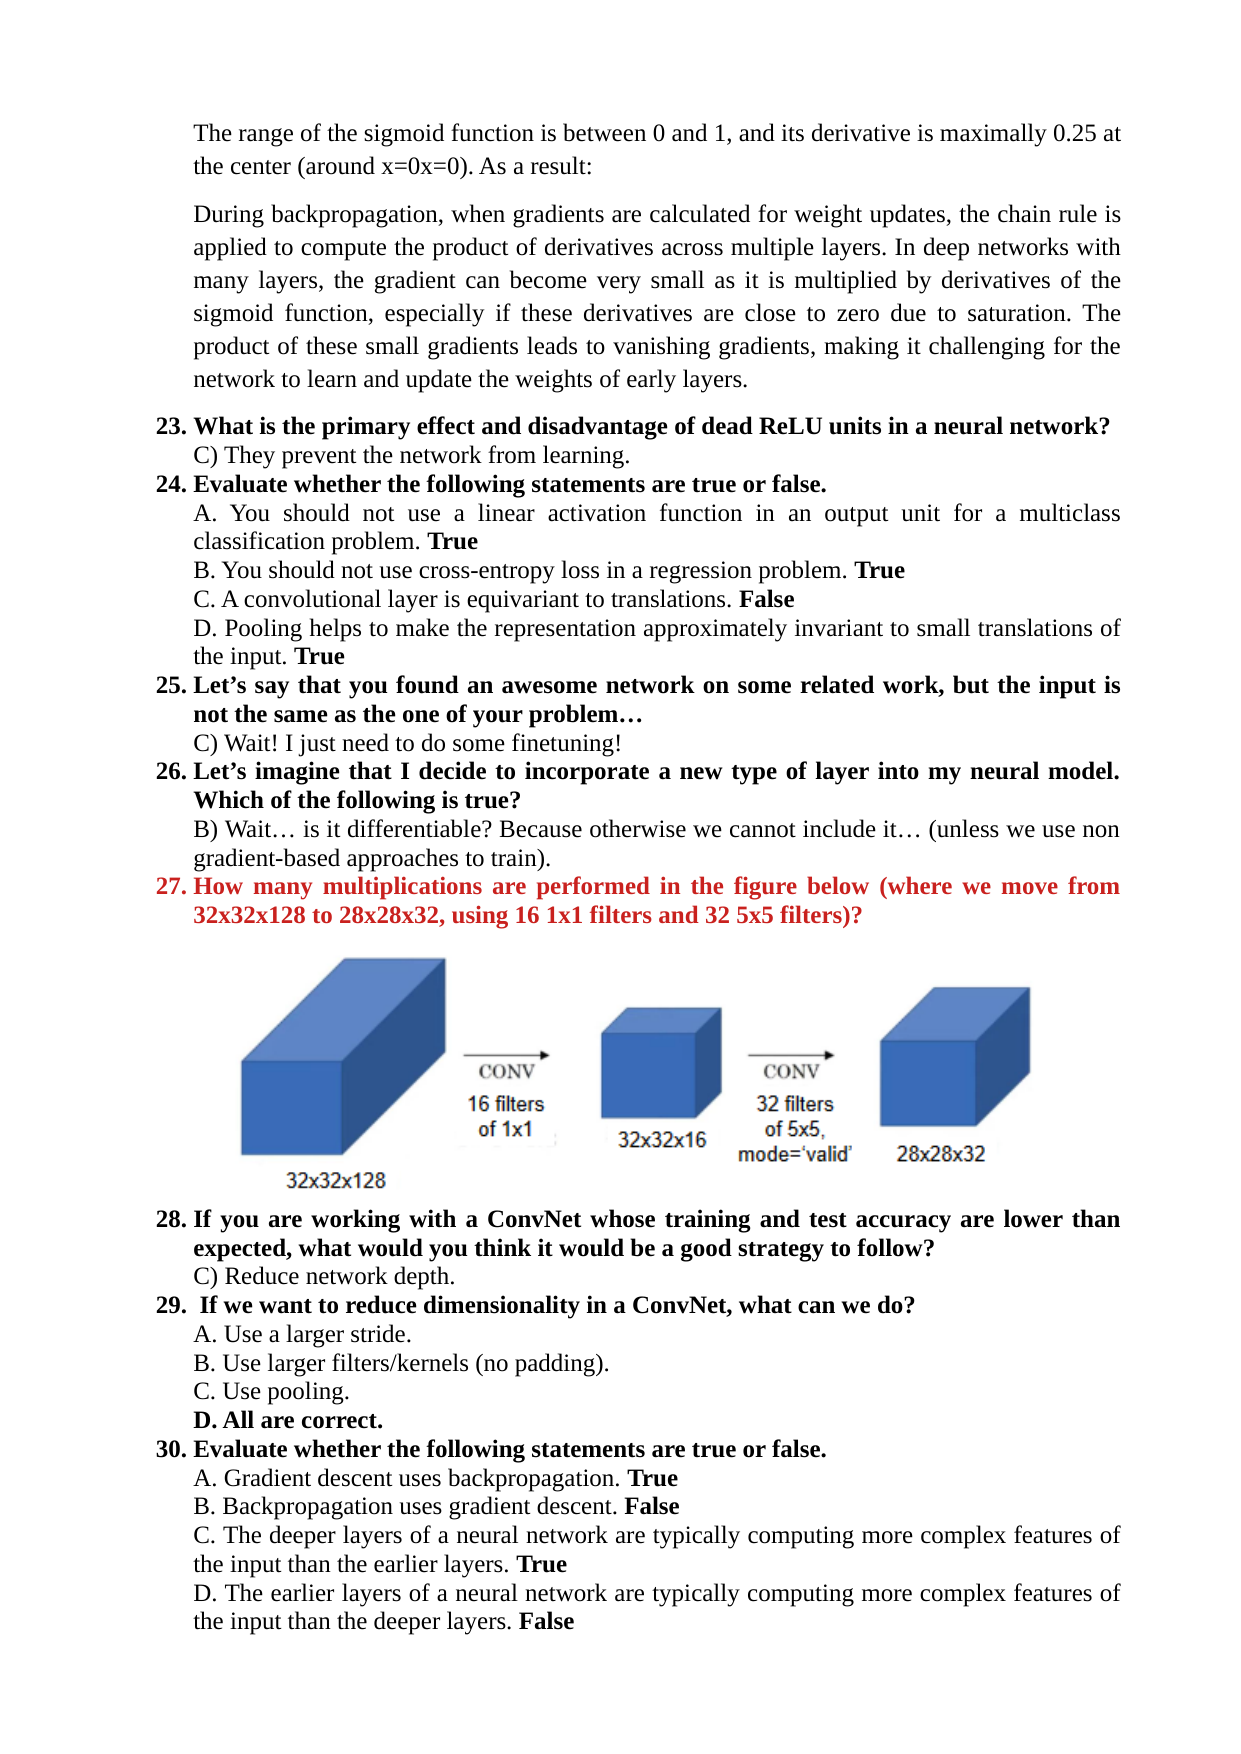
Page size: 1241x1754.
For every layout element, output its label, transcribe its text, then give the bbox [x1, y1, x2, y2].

list Evaluate whether the following statements are true or false. [156, 469, 1122, 498]
list The range of the sigmoid function is between 0 and 1, and its derivative is maximally 0.25 at the center (around x=0x=0). As a result: [156, 118, 1122, 180]
list Evaluate whether the following statements are true or false. [156, 1434, 1122, 1463]
list D. All are correct. [156, 1405, 1122, 1434]
list C. The deeper layers of a neural network are typically computing more complex features of the input than the earlier layers. True [156, 1520, 1122, 1578]
list C) Reduce network depth. [156, 1261, 1122, 1290]
list During backpropagation, when gradients are calculated for weight updates, the chain rule is applied to compute the product of derivatives across multiple layers. In deep networks with many layers, the gradient can become very small as it is multiplied by derivatives of the sigmoid function, especially if these derivatives are close to zero due to saturation. The product of these small gradients leads to vanishing gradients, making it challenging for the network to learn and update the weights of early layers. [156, 199, 1122, 393]
list How many multiplications are performed in the figure below (where we move from 32x32x128 to 28x28x32, using 16 1x1 filters and 32 5x5 filters)? [156, 871, 1122, 929]
list B. Backpropagation uses gradient descent. False [156, 1491, 1122, 1520]
list C. Use pooling. [156, 1376, 1122, 1405]
picture [220, 953, 1071, 1204]
list Let’s say that you found an awesome network on some related work, but the input is not the same as the one of your problem… [156, 670, 1122, 728]
list B. You should not use cross-entropy loss in a regression problem. True [156, 555, 1122, 584]
list A. You should not use a linear activation function in an output unit for a multiclass classification problem. True [156, 498, 1122, 555]
list If we want to reduce dimensionality in a ConvNet, what can we do? [156, 1290, 1122, 1319]
list B) Wait… is it differentiable? Because otherwise we cannot include it… (unless we use non gradient-based approaches to train). [156, 814, 1122, 871]
list What is the primary effect and disadvantage of dead ReLU units in a neural network? [156, 411, 1122, 440]
list Let’s imagine that I decide to incorporate a new type of layer into my neural model. Which of the following is true? [156, 756, 1122, 814]
list C) Wait! I just need to do some finetuning! [156, 728, 1122, 756]
list D. The earlier layers of a neural network are typically computing more complex features of the input than the deeper layers. False [156, 1578, 1122, 1635]
list A. Gradient descent uses backpropagation. True [156, 1463, 1122, 1491]
list If you are working with a ConvNet whose training and test accuracy are lower than expected, what would you think it would be a good strategy to follow? [156, 929, 1122, 1261]
list C) They prevent the network from learning. [156, 440, 1122, 469]
list C. A convolutional layer is equivariant to translations. False [156, 584, 1122, 613]
list B. Use larger filters/kernels (no padding). [156, 1348, 1122, 1376]
list A. Use a larger stride. [156, 1319, 1122, 1348]
list D. Pooling helps to make the representation approximately invariant to small translations of the input. True [156, 613, 1122, 670]
